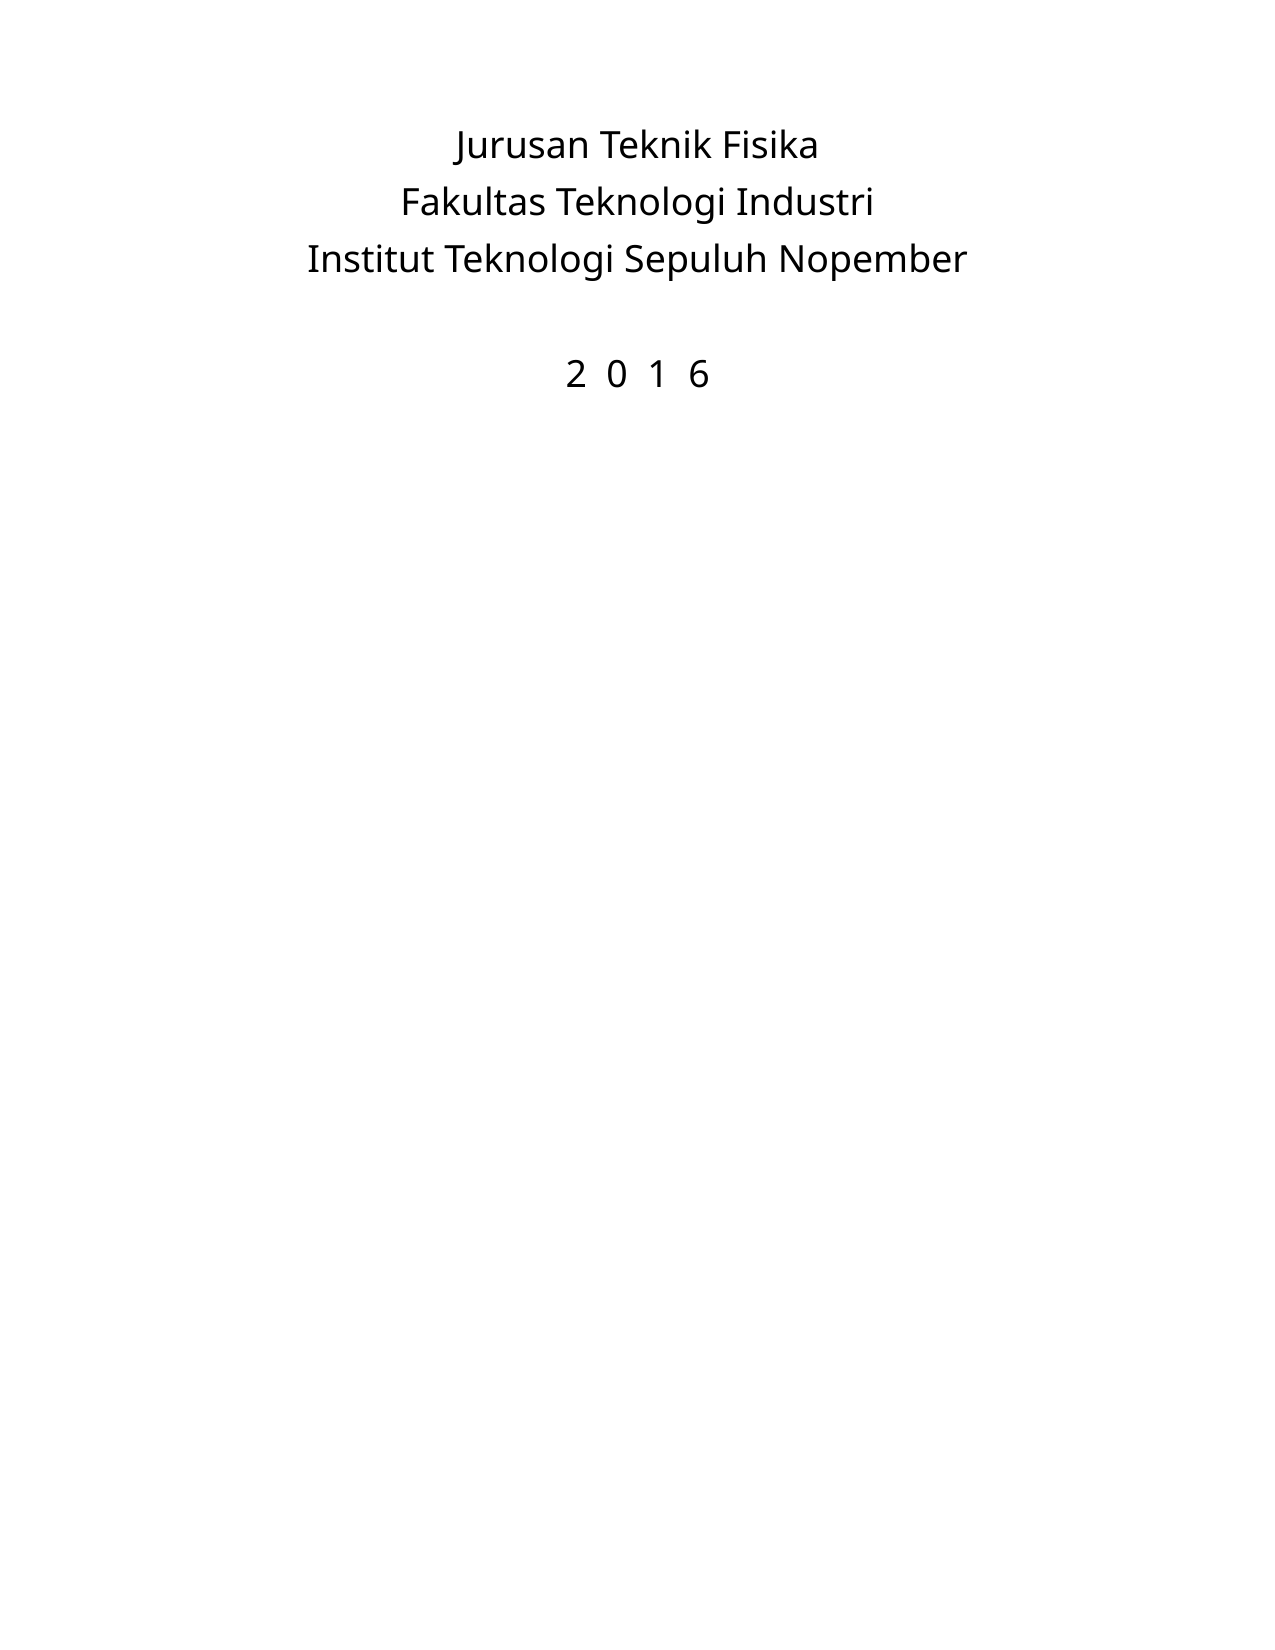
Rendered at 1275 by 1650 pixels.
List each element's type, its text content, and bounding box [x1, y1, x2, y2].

subtitle Fakultas Teknologi Industri [118, 175, 1157, 226]
subtitle Institut Teknologi Sepuluh Nopember [118, 233, 1157, 284]
subtitle 2 0 1 6 [118, 347, 1157, 398]
subtitle Jurusan Teknik Fisika [118, 118, 1157, 169]
